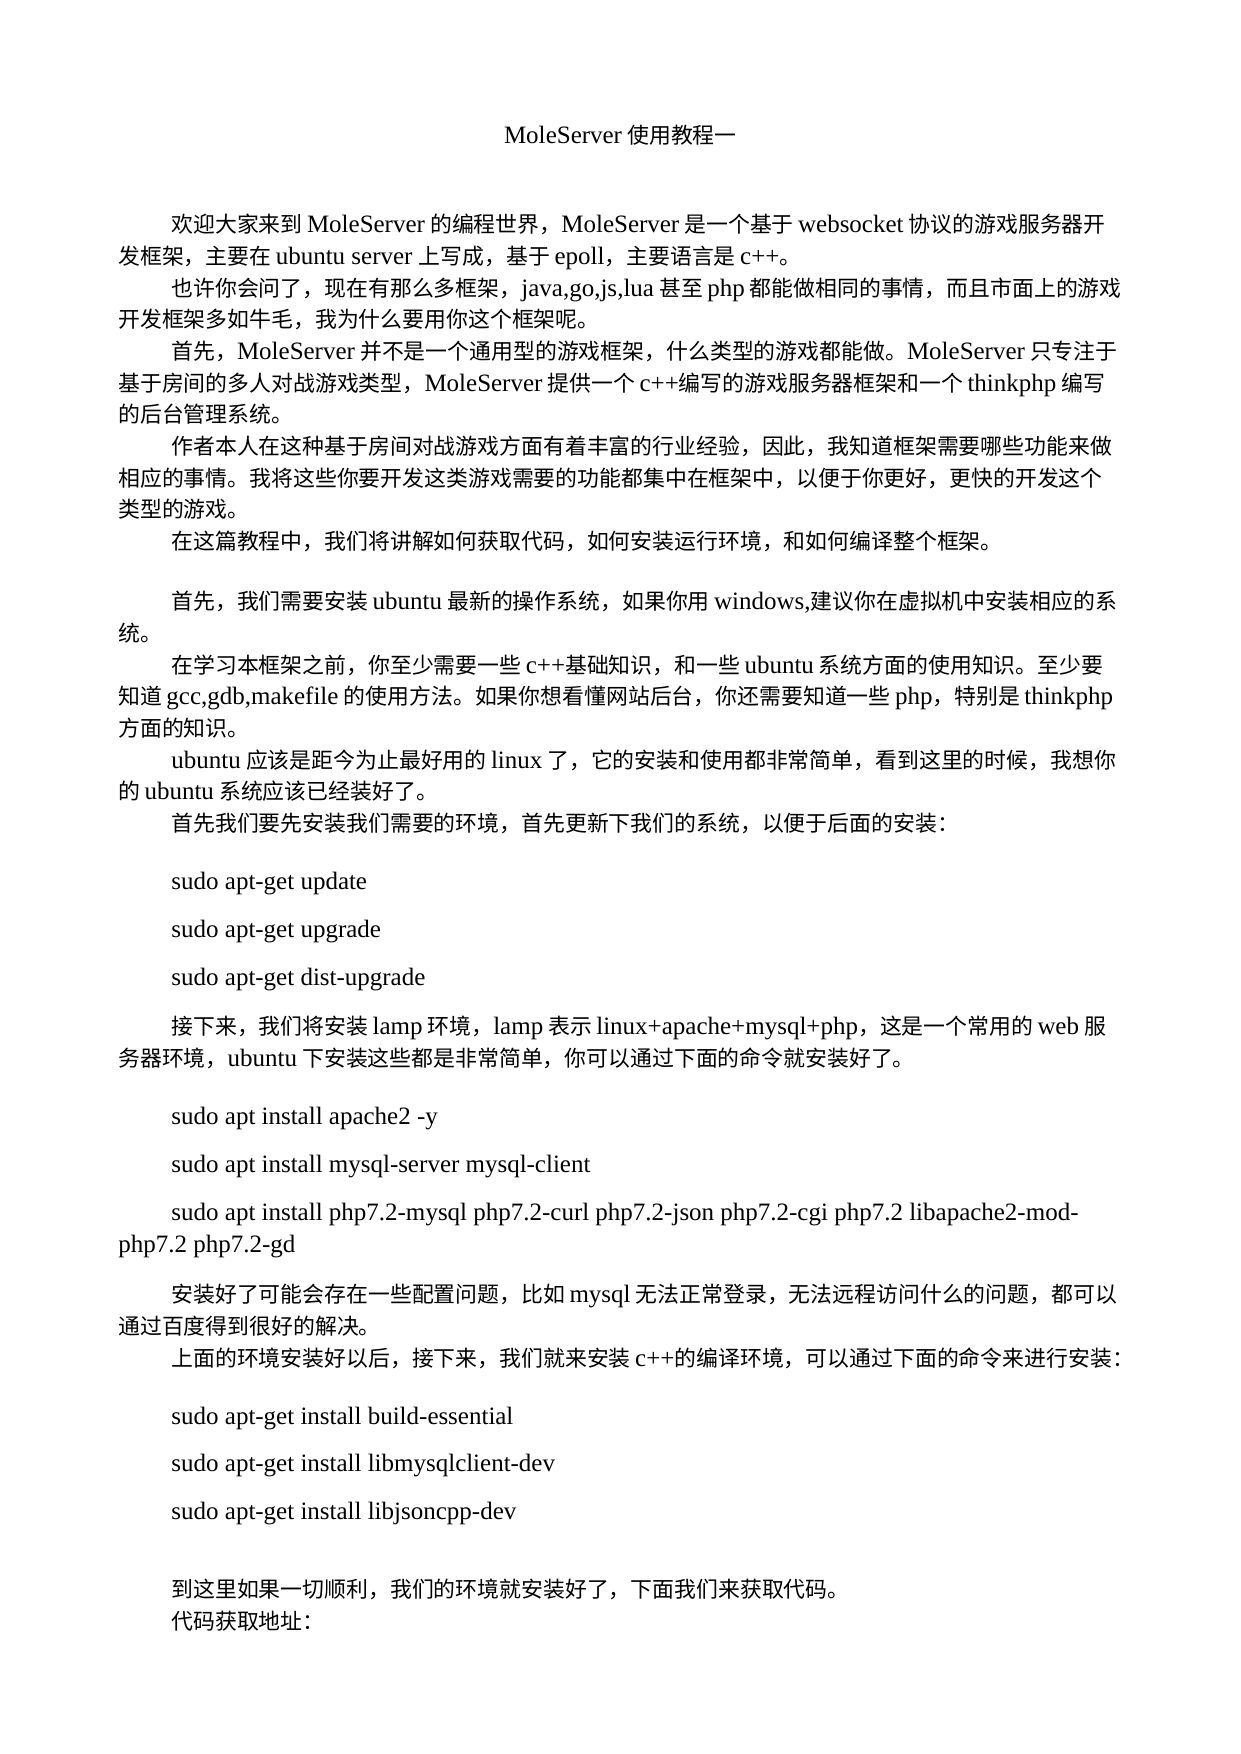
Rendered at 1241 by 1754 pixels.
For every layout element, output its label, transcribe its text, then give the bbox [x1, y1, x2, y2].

text sudo apt install mysql-server mysql-client [118, 1149, 1122, 1178]
text 首先，MoleServer并不是一个通用型的游戏框架，什么类型的游戏都能做。MoleServer只专注于基于房间的多人对战游戏类型，MoleServer提供一个c++编写的游戏服务器框架和一个thinkphp编写的后台管理系统。 [118, 334, 1122, 429]
text sudo apt-get install libjsoncpp-dev [118, 1496, 1122, 1525]
text sudo apt-get update [118, 866, 1122, 895]
text 安装好了可能会存在一些配置问题，比如mysql无法正常登录，无法远程访问什么的问题，都可以通过百度得到很好的解决。 [118, 1277, 1122, 1341]
text sudo apt-get dist-upgrade [118, 962, 1122, 990]
text sudo apt-get install build-essential [118, 1401, 1122, 1430]
text 也许你会问了，现在有那么多框架，java,go,js,lua甚至php都能做相同的事情，而且市面上的游戏开发框架多如牛毛，我为什么要用你这个框架呢。 [118, 271, 1122, 334]
text sudo apt install php7.2-mysql php7.2-curl php7.2-json php7.2-cgi php7.2 libapache2-mod-php7.2 php7.2-gd [118, 1197, 1122, 1258]
text 在这篇教程中，我们将讲解如何获取代码，如何安装运行环境，和如何编译整个框架。 [118, 524, 1122, 556]
text 欢迎大家来到MoleServer的编程世界，MoleServer是一个基于websocket协议的游戏服务器开发框架，主要在ubuntu server 上写成，基于epoll，主要语言是c++。 [118, 207, 1122, 271]
text 在学习本框架之前，你至少需要一些c++基础知识，和一些ubuntu系统方面的使用知识。至少要知道gcc,gdb,makefile的使用方法。如果你想看懂网站后台，你还需要知道一些php，特别是thinkphp方面的知识。 [118, 648, 1122, 743]
text ubuntu应该是距今为止最好用的linux了，它的安装和使用都非常简单，看到这里的时候，我想你的ubuntu系统应该已经装好了。 [118, 743, 1122, 806]
text 作者本人在这种基于房间对战游戏方面有着丰富的行业经验，因此，我知道框架需要哪些功能来做相应的事情。我将这些你要开发这类游戏需要的功能都集中在框架中，以便于你更好，更快的开发这个类型的游戏。 [118, 429, 1122, 524]
text sudo apt-get install libmysqlclient-dev [118, 1448, 1122, 1477]
text 到这里如果一切顺利，我们的环境就安装好了，下面我们来获取代码。 [118, 1572, 1122, 1604]
text 代码获取地址： [118, 1604, 1122, 1636]
text 首先，我们需要安装ubuntu最新的操作系统，如果你用windows,建议你在虚拟机中安装相应的系统。 [118, 584, 1122, 648]
text MoleServer使用教程一 [118, 118, 1122, 150]
text sudo apt install apache2 -y [118, 1101, 1122, 1130]
text 首先我们要先安装我们需要的环境，首先更新下我们的系统，以便于后面的安装： [118, 806, 1122, 838]
text 上面的环境安装好以后，接下来，我们就来安装c++的编译环境，可以通过下面的命令来进行安装： [118, 1341, 1122, 1372]
text 接下来，我们将安装lamp环境，lamp表示linux+apache+mysql+php，这是一个常用的web服务器环境，ubuntu下安装这些都是非常简单，你可以通过下面的命令就安装好了。 [118, 1009, 1122, 1073]
text sudo apt-get upgrade [118, 914, 1122, 943]
